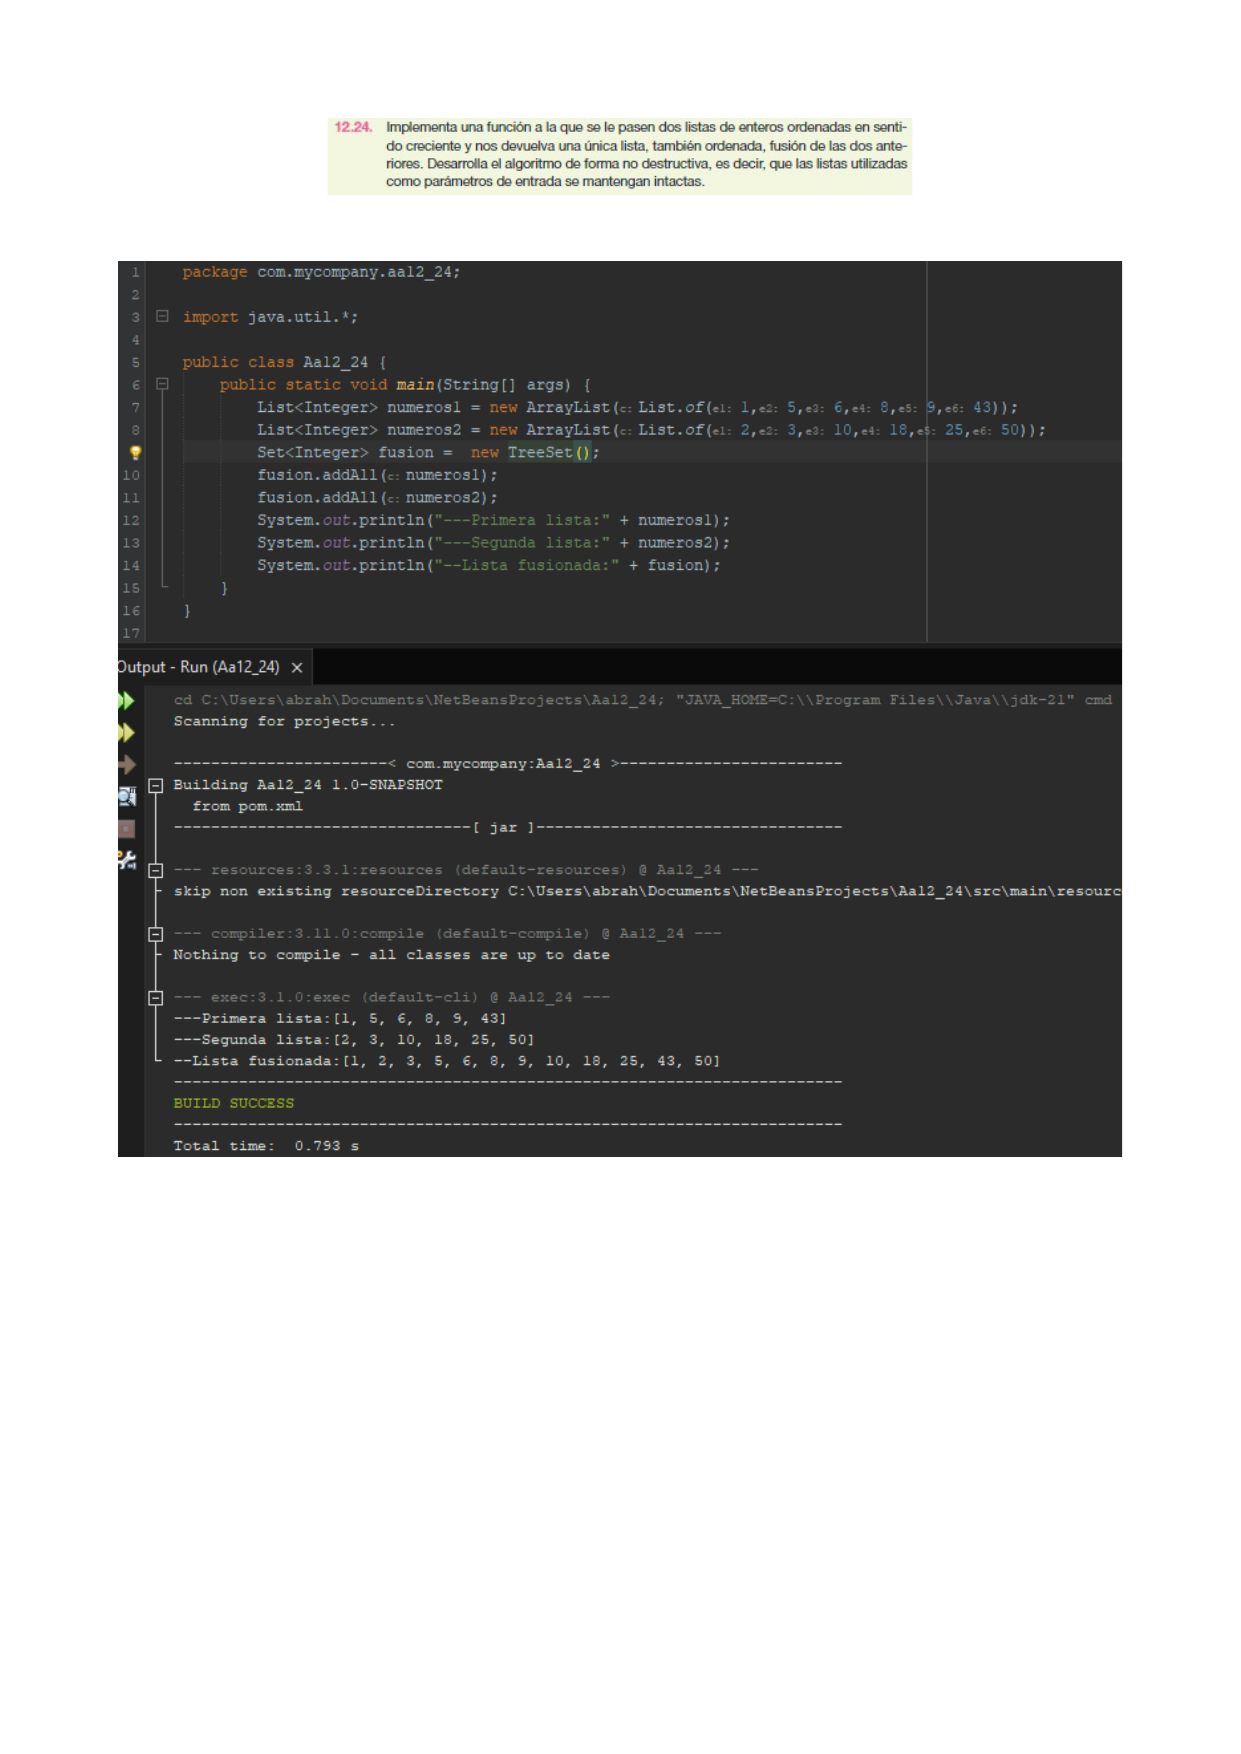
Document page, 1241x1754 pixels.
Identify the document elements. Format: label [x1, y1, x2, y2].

picture [118, 261, 1123, 1157]
picture [327, 118, 913, 195]
